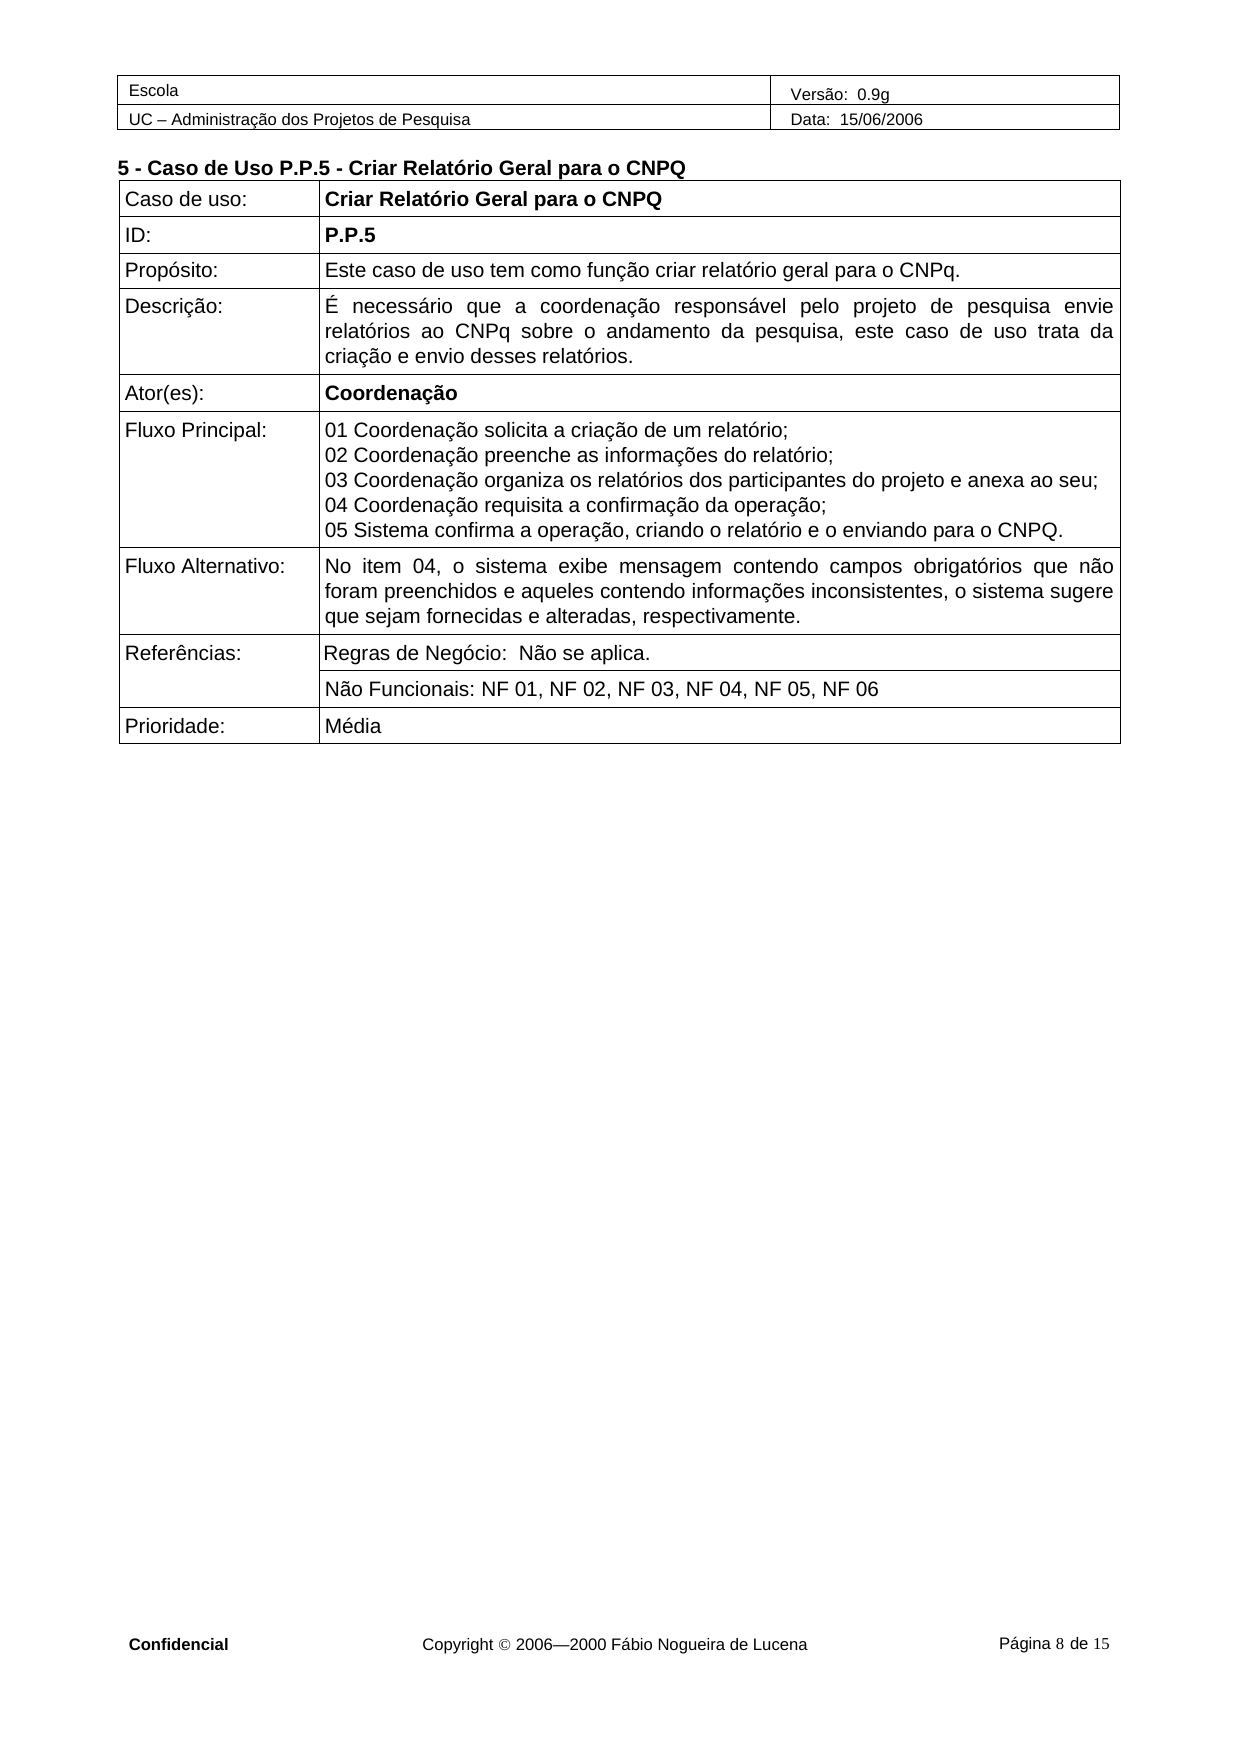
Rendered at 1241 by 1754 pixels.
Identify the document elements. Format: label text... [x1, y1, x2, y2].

table_cell Média [320, 708, 1120, 743]
table_cell Referências: [120, 635, 319, 707]
table_cell É necessário que a coordenação responsável pelo projeto de pesquisa envie relatórios ao CNPq sobre o andamento da pesquisa, este caso de uso trata da criação e envio desses relatórios. [320, 289, 1120, 374]
table_cell Fluxo Alternativo: [120, 548, 319, 634]
table_cell Prioridade: [120, 708, 319, 743]
table_cell Este caso de uso tem como função criar relatório geral para o CNPq. [320, 254, 1120, 287]
table_cell Propósito: [120, 254, 319, 287]
table_cell 01 Coordenação solicita a criação de um relatório; 02 Coordenação preenche as informações do relatório; 03 Coordenação organiza os relatórios dos participantes do projeto e anexa ao seu; 04 Coordenação requisita a confirmação da operação; 05 Sistema confirma a operação, criando o relatório e o enviando para o CNPQ. [320, 412, 1120, 547]
table_cell Descrição: [120, 289, 319, 374]
table_cell Ator(es): [120, 375, 319, 411]
table_header Caso de uso: [120, 181, 319, 216]
table_header Regras de Negócio: Não se aplica. [320, 635, 1120, 670]
table_cell No item 04, o sistema exibe mensagem contendo campos obrigatórios que não foram preenchidos e aqueles contendo informações inconsistentes, o sistema sugere que sejam fornecidas e alteradas, respectivamente. [320, 548, 1120, 634]
table_cell Não Funcionais: NF 01, NF 02, NF 03, NF 04, NF 05, NF 06 [320, 671, 1120, 707]
table_cell P.P.5 [320, 217, 1120, 253]
table_header Criar Relatório Geral para o CNPQ [320, 181, 1120, 216]
table_cell ID: [120, 217, 319, 253]
table_cell Fluxo Principal: [120, 412, 319, 547]
text 5 - Caso de Uso P.P.5 - Criar Relatório Geral para o CNPQ [117, 154, 1120, 179]
table_cell Coordenação [320, 375, 1120, 411]
